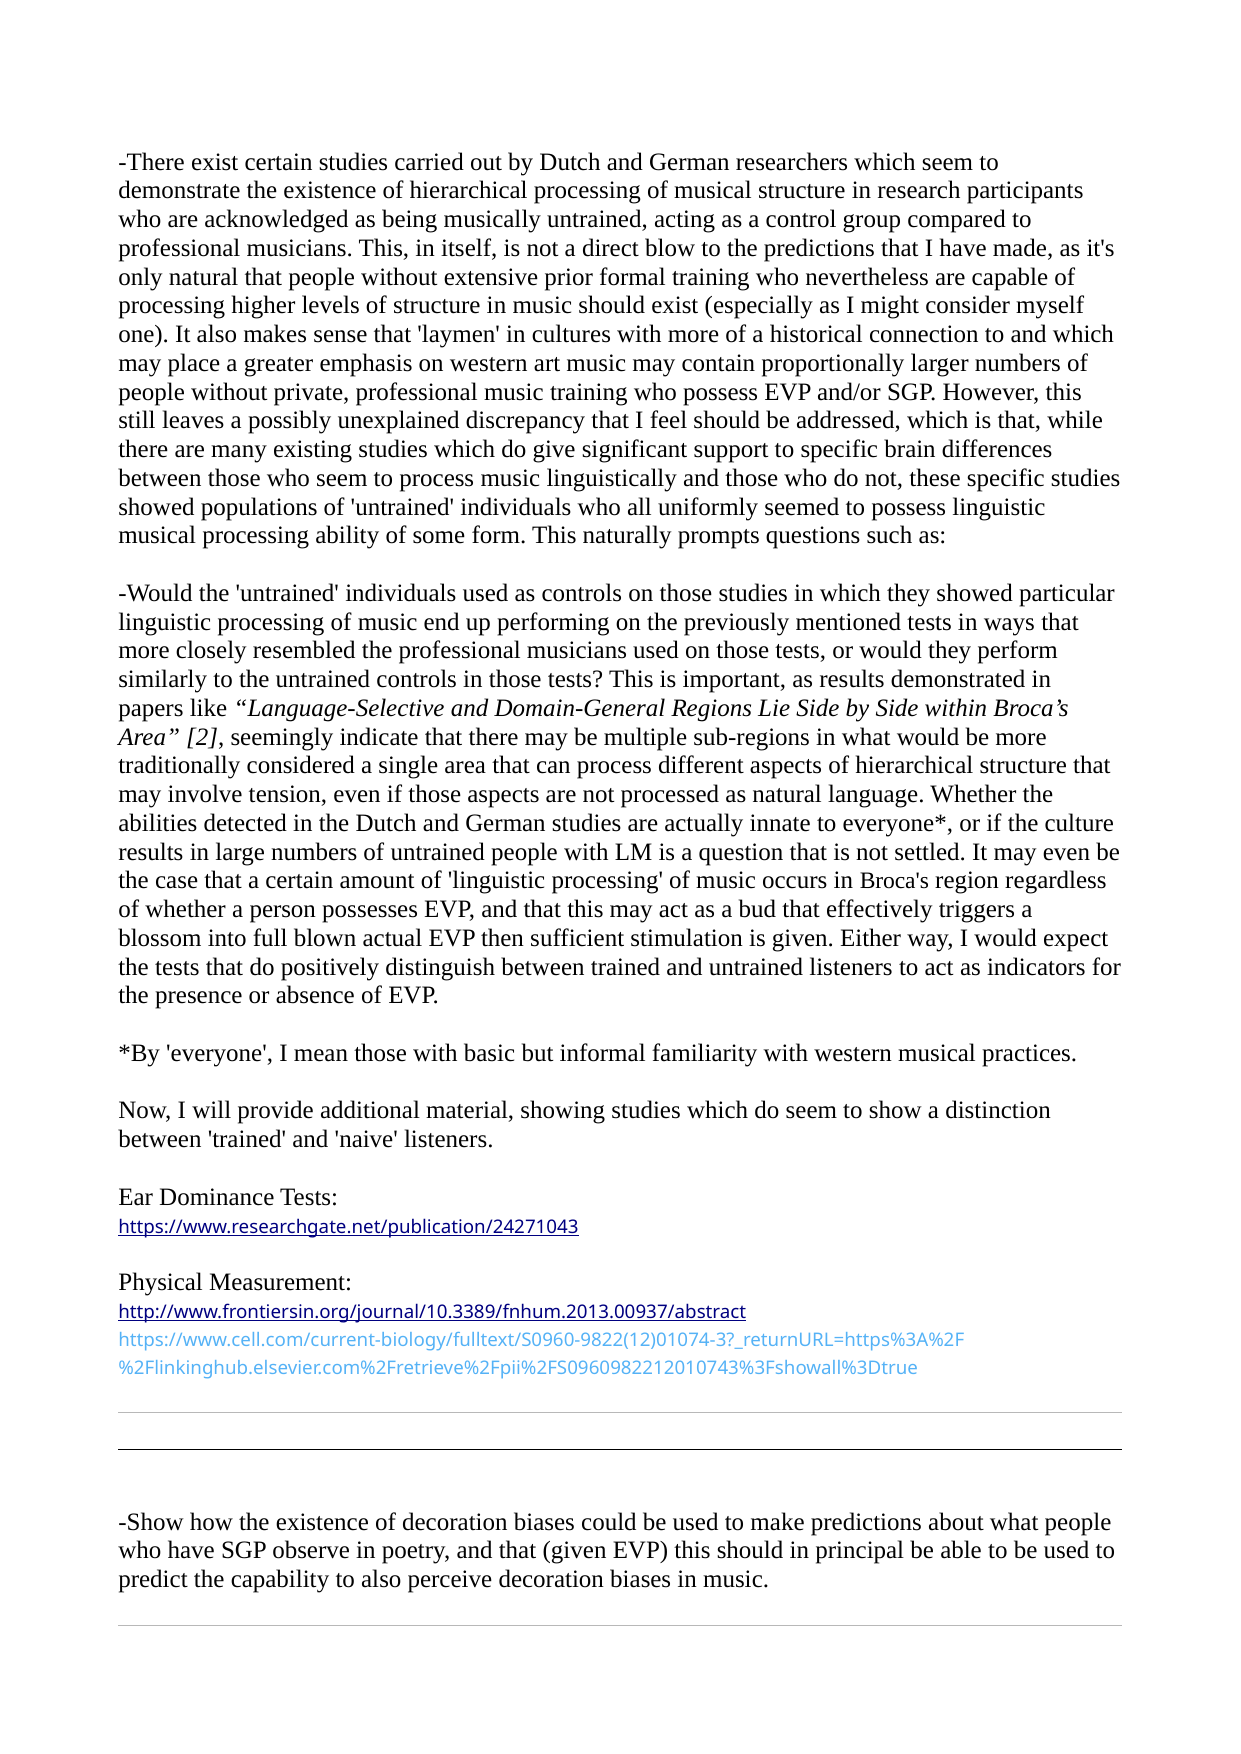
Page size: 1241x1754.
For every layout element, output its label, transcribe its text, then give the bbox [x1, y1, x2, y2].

text -Show how the existence of decoration biases could be used to make predictions about what people who have SGP observe in poetry, and that (given EVP) this should in principal be able to be used to predict the capability to also perceive decoration biases in music. [118, 1507, 1122, 1593]
text Ear Dominance Tests: [118, 1182, 1122, 1211]
text -Would the 'untrained' individuals used as controls on those studies in which they showed particular linguistic processing of music end up performing on the previously mentioned tests in ways that more closely resembled the professional musicians used on those tests, or would they perform similarly to the untrained controls in those tests? This is important, as results demonstrated in papers like “Language-Selective and Domain-General Regions Lie Side by Side within Broca’s Area” [2], seemingly indicate that there may be multiple sub-regions in what would be more traditionally considered a single area that can process different aspects of hierarchical structure that may involve tension, even if those aspects are not processed as natural language. Whether the abilities detected in the Dutch and German studies are actually innate to everyone*, or if the culture results in large numbers of untrained people with LM is a question that is not settled. It may even be the case that a certain amount of 'linguistic processing' of music occurs in Broca's region regardless of whether a person possesses EVP, and that this may act as a bud that effectively triggers a blossom into full blown actual EVP then sufficient stimulation is given. Either way, I would expect the tests that do positively distinguish between trained and untrained listeners to act as indicators for the presence or absence of EVP. [118, 578, 1122, 1009]
text https://www.cell.com/current-biology/fulltext/S0960-9822(12)01074-3?_returnURL=https%3A%2F%2Flinkinghub.elsevier.com%2Fretrieve%2Fpii%2FS0960982212010743%3Fshowall%3Dtrue [118, 1324, 1122, 1380]
text *By 'everyone', I mean those with basic but informal familiarity with western musical practices. [118, 1038, 1122, 1067]
text http://www.frontiersin.org/journal/10.3389/fnhum.2013.00937/abstract [118, 1296, 1122, 1324]
text -There exist certain studies carried out by Dutch and German researchers which seem to demonstrate the existence of hierarchical processing of musical structure in research participants who are acknowledged as being musically untrained, acting as a control group compared to professional musicians. This, in itself, is not a direct blow to the predictions that I have made, as it's only natural that people without extensive prior formal training who nevertheless are capable of processing higher levels of structure in music should exist (especially as I might consider myself one). It also makes sense that 'laymen' in cultures with more of a historical connection to and which may place a greater emphasis on western art music may contain proportionally larger numbers of people without private, professional music training who possess EVP and/or SGP. However, this still leaves a possibly unexplained discrepancy that I feel should be addressed, which is that, while there are many existing studies which do give significant support to specific brain differences between those who seem to process music linguistically and those who do not, these specific studies showed populations of 'untrained' individuals who all uniformly seemed to possess linguistic musical processing ability of some form. This naturally prompts questions such as: [118, 147, 1122, 549]
text https://www.researchgate.net/publication/24271043 [118, 1211, 1122, 1239]
text Now, I will provide additional material, showing studies which do seem to show a distinction between 'trained' and 'naive' listeners. [118, 1096, 1122, 1153]
text Physical Measurement: [118, 1267, 1122, 1296]
